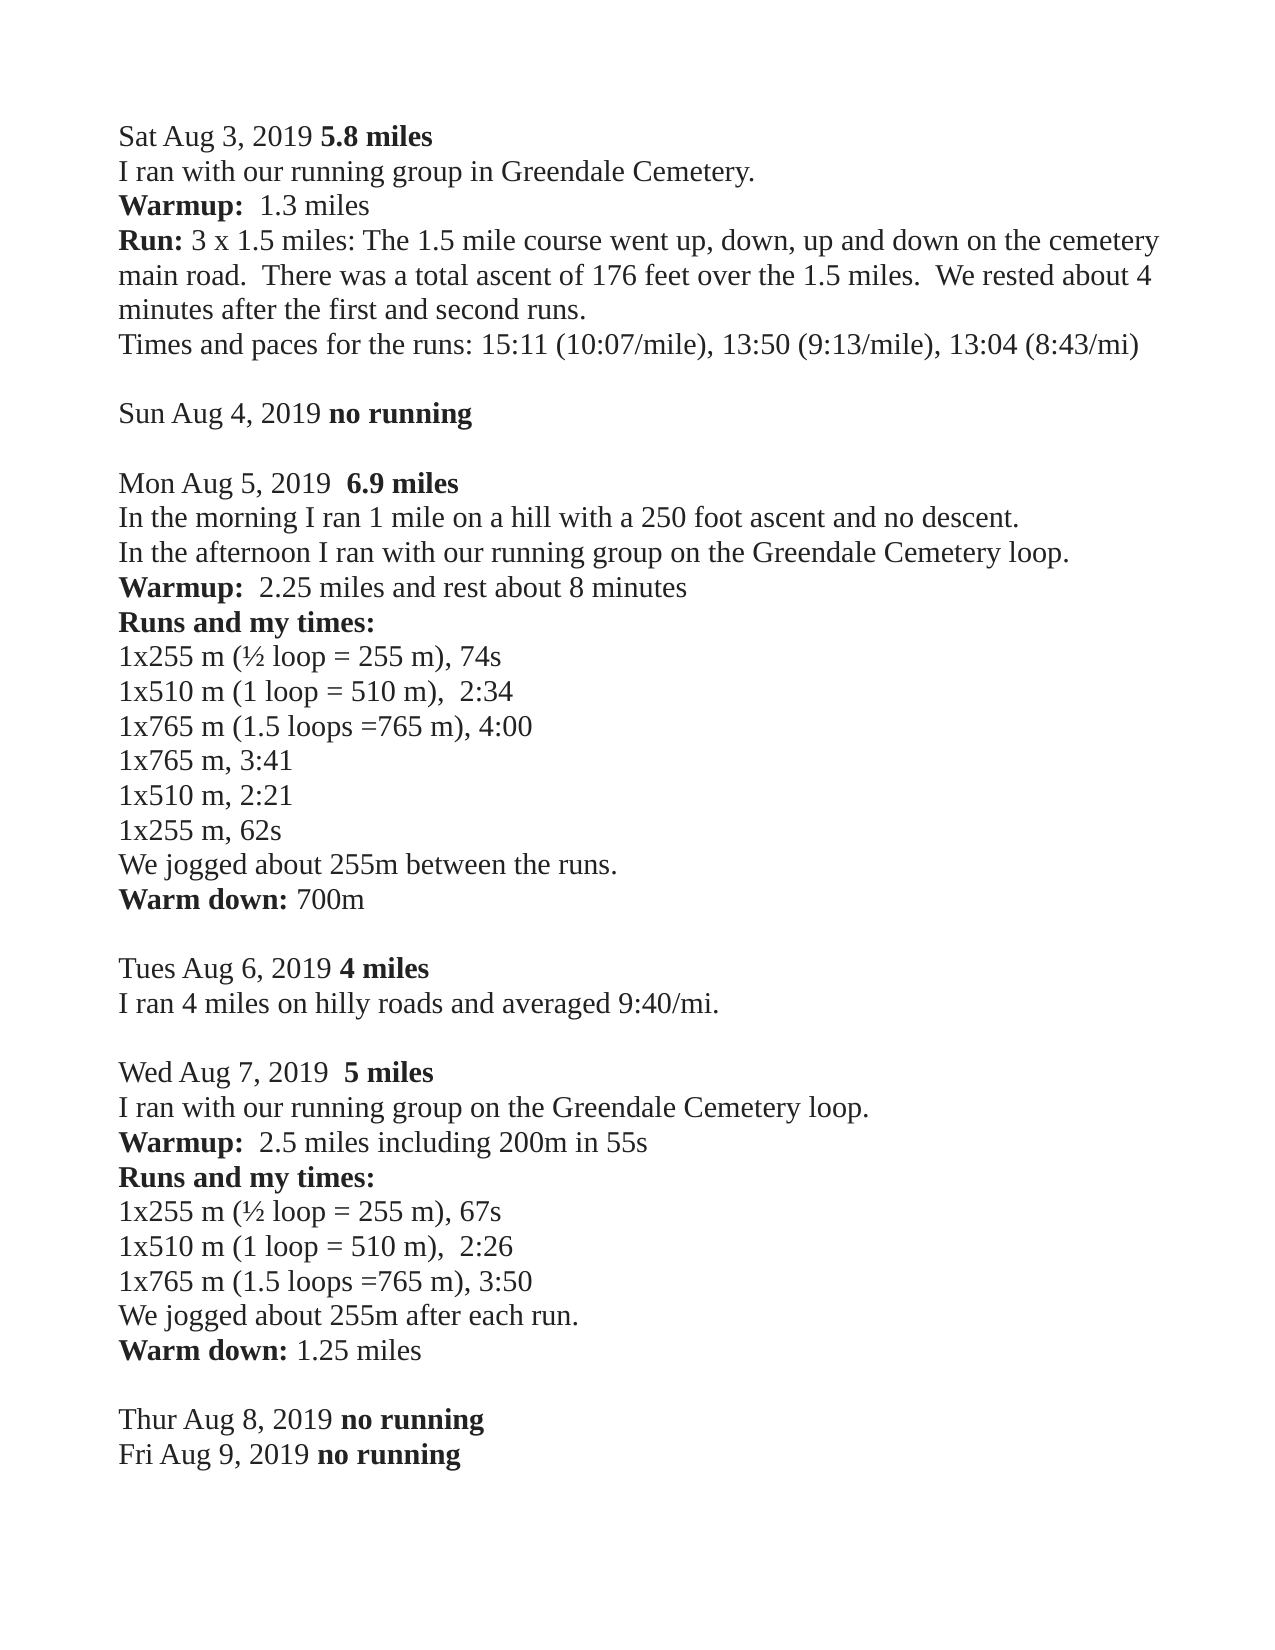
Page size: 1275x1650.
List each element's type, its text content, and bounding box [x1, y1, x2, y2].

text 1x765 m (1.5 loops =765 m), 4:00 [118, 708, 1161, 742]
text I ran with our running group in Greendale Cemetery. [118, 153, 1161, 187]
text 1x255 m (½ loop = 255 m), 74s [118, 638, 1161, 673]
text Tues Aug 6, 2019 4 miles [118, 951, 1161, 985]
text Times and paces for the runs: 15:11 (10:07/mile), 13:50 (9:13/mile), 13:04 (8:43/mi) [118, 326, 1161, 361]
text Warmup: 1.3 miles [118, 187, 1161, 222]
text We jogged about 255m between the runs. [118, 847, 1161, 881]
text I ran with our running group on the Greendale Cemetery loop. [118, 1089, 1161, 1124]
text Warmup: 2.25 miles and rest about 8 minutes [118, 569, 1161, 604]
text Runs and my times: [118, 604, 1161, 638]
text I ran 4 miles on hilly roads and averaged 9:40/mi. [118, 985, 1161, 1020]
text We jogged about 255m after each run. [118, 1297, 1161, 1332]
text Run: 3 x 1.5 miles: The 1.5 mile course went up, down, up and down on the cemetery main road. There was a total ascent of 176 feet over the 1.5 miles. We rested about 4 minutes after the first and second runs. [118, 222, 1161, 326]
text Warmup: 2.5 miles including 200m in 55s [118, 1124, 1161, 1159]
text Thur Aug 8, 2019 no running [118, 1402, 1161, 1436]
text Warm down: 1.25 miles [118, 1332, 1161, 1367]
text In the morning I ran 1 mile on a hill with a 250 foot ascent and no descent. [118, 500, 1161, 534]
text Sat Aug 3, 2019 5.8 miles [118, 118, 1161, 153]
text Mon Aug 5, 2019 6.9 miles [118, 465, 1161, 500]
text Warm down: 700m [118, 881, 1161, 916]
text 1x255 m (½ loop = 255 m), 67s [118, 1193, 1161, 1228]
text Wed Aug 7, 2019 5 miles [118, 1055, 1161, 1089]
text 1x510 m, 2:21 [118, 777, 1161, 812]
text 1x510 m (1 loop = 510 m), 2:34 [118, 673, 1161, 708]
text 1x765 m, 3:41 [118, 742, 1161, 777]
text Fri Aug 9, 2019 no running [118, 1436, 1161, 1471]
text 1x255 m, 62s [118, 812, 1161, 847]
text Sun Aug 4, 2019 no running [118, 396, 1161, 430]
text In the afternoon I ran with our running group on the Greendale Cemetery loop. [118, 534, 1161, 569]
text Runs and my times: [118, 1159, 1161, 1193]
text 1x510 m (1 loop = 510 m), 2:26 [118, 1228, 1161, 1263]
text 1x765 m (1.5 loops =765 m), 3:50 [118, 1263, 1161, 1297]
